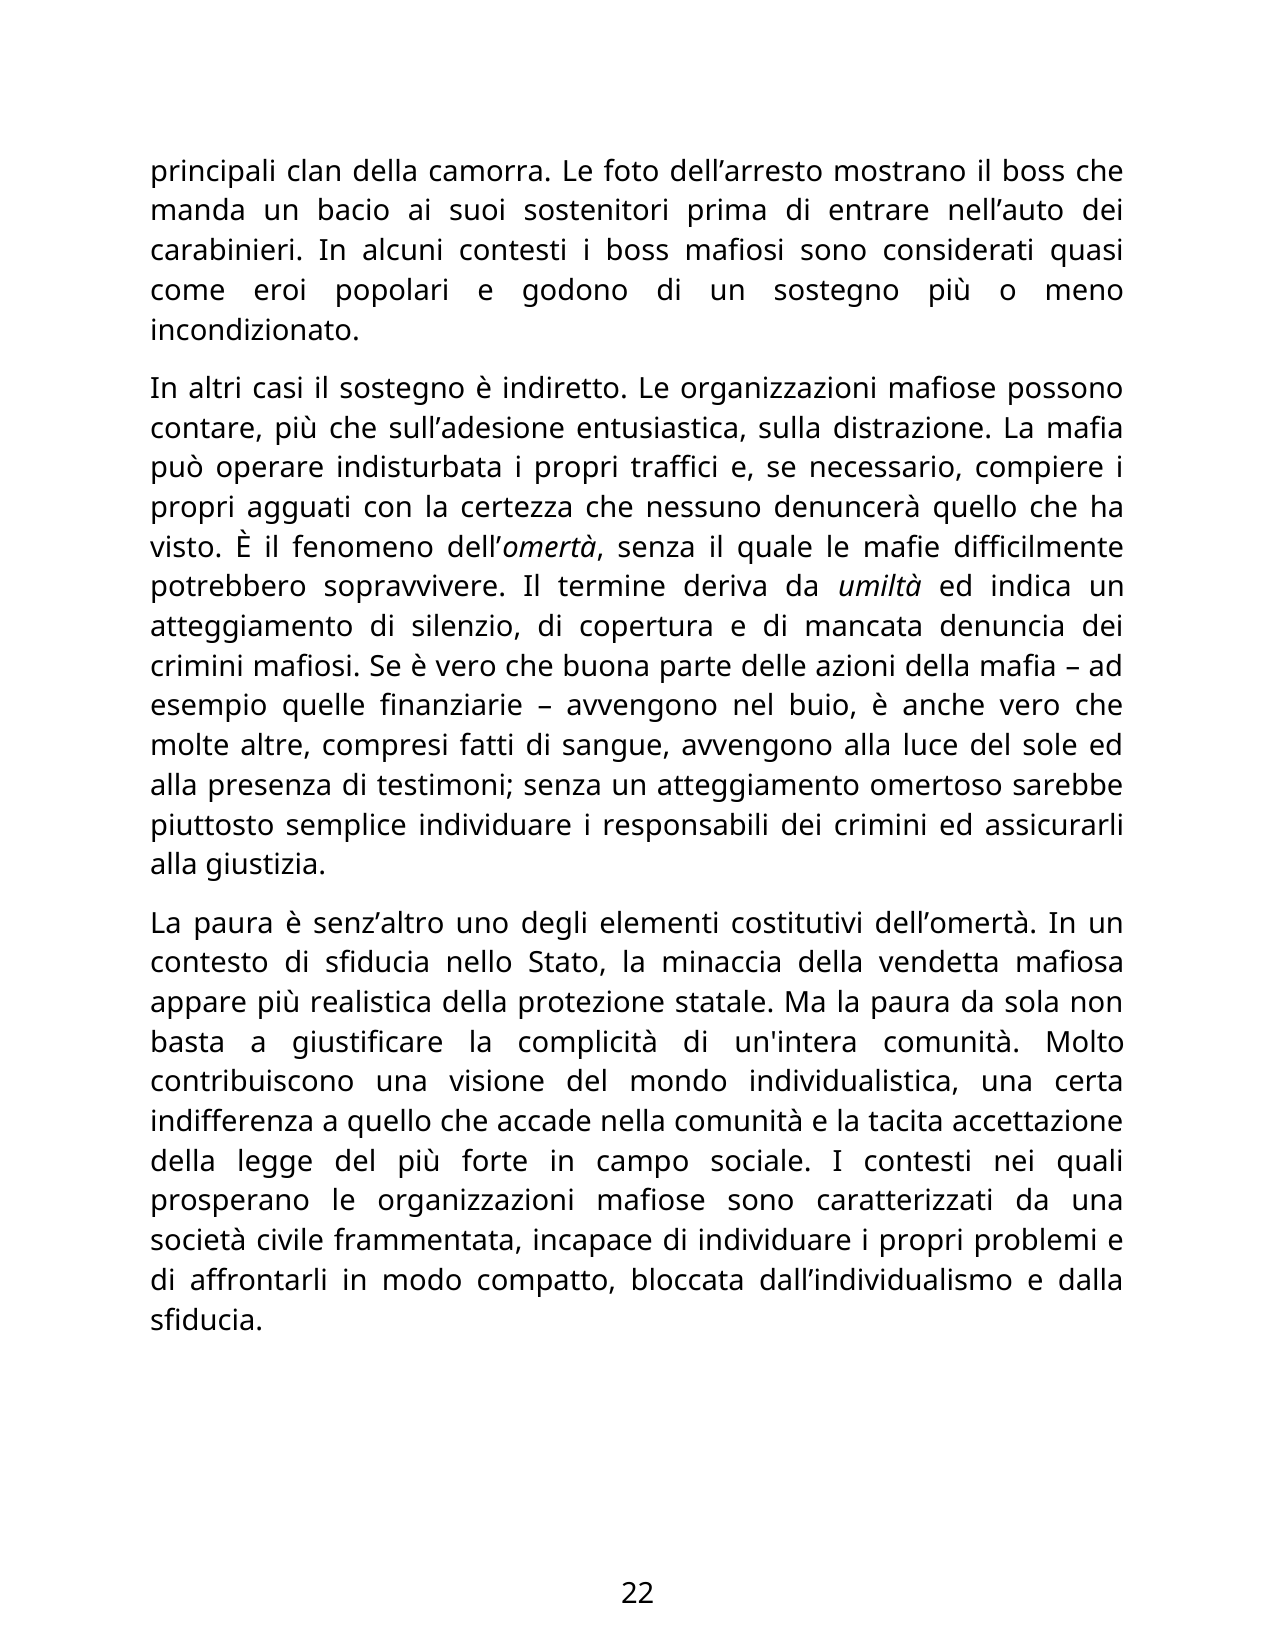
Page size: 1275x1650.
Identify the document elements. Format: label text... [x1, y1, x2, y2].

text In altri casi il sostegno è indiretto. Le organizzazioni mafiose possono contare, più che sull’adesione entusiastica, sulla distrazione. La mafia può operare indisturbata i propri traffici e, se necessario, compiere i propri agguati con la certezza che nessuno denuncerà quello che ha visto. È il fenomeno dell’omertà, senza il quale le mafie difficilmente potrebbero sopravvivere. Il termine deriva da umiltà ed indica un atteggiamento di silenzio, di copertura e di mancata denuncia dei crimini mafiosi. Se è vero che buona parte delle azioni della mafia – ad esempio quelle finanziarie – avvengono nel buio, è anche vero che molte altre, compresi fatti di sangue, avvengono alla luce del sole ed alla presenza di testimoni; senza un atteggiamento omertoso sarebbe piuttosto semplice individuare i responsabili dei crimini ed assicurarli alla giustizia. [150, 367, 1125, 883]
text La paura è senz’altro uno degli elementi costitutivi dell’omertà. In un contesto di sfiducia nello Stato, la minaccia della vendetta mafiosa appare più realistica della protezione statale. Ma la paura da sola non basta a giustificare la complicità di un'intera comunità. Molto contribuiscono una visione del mondo individualistica, una certa indifferenza a quello che accade nella comunità e la tacita accettazione della legge del più forte in campo sociale. I contesti nei quali prosperano le organizzazioni mafiose sono caratterizzati da una società civile frammentata, incapace di individuare i propri problemi e di affrontarli in modo compatto, bloccata dall’individualismo e dalla sfiducia. [150, 902, 1125, 1338]
text principali clan della camorra. Le foto dell’arresto mostrano il boss che manda un bacio ai suoi sostenitori prima di entrare nell’auto dei carabinieri. In alcuni contesti i boss mafiosi sono considerati quasi come eroi popolari e godono di un sostegno più o meno incondizionato. [150, 150, 1125, 348]
